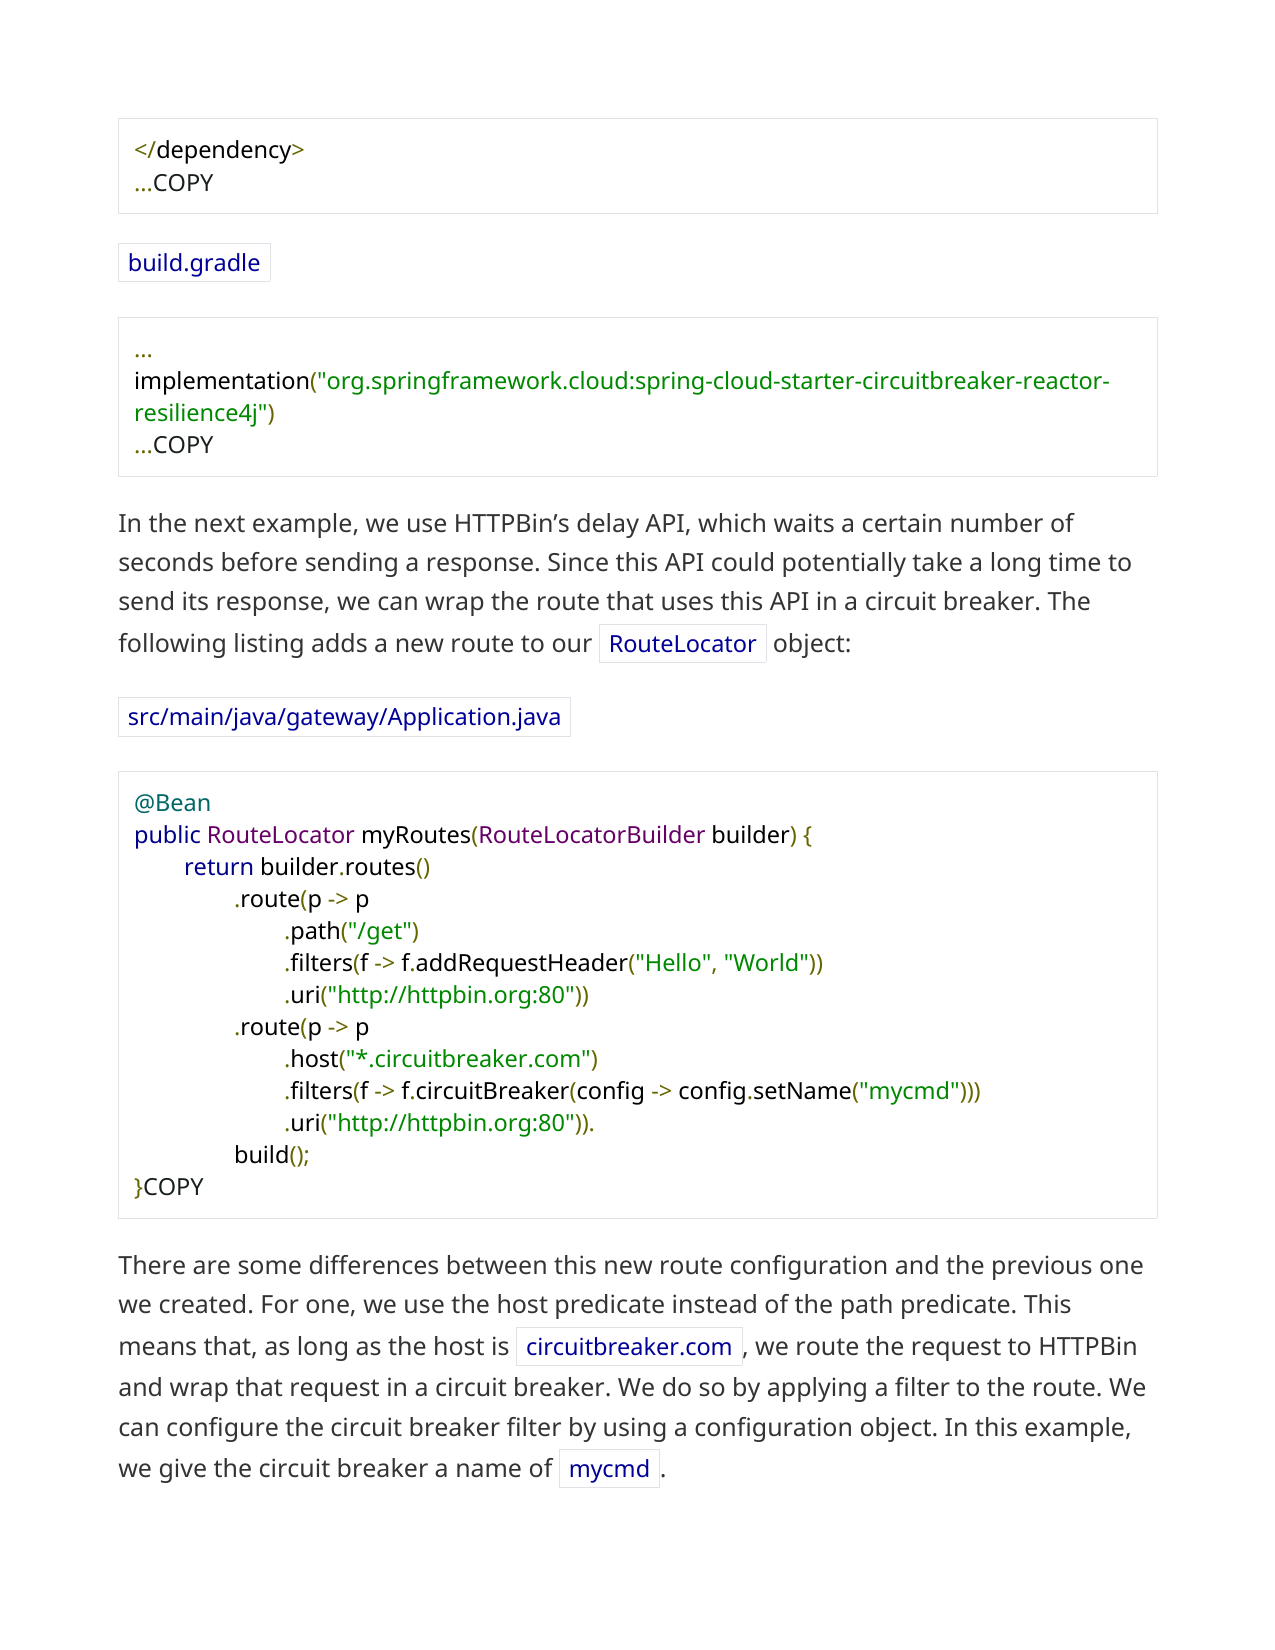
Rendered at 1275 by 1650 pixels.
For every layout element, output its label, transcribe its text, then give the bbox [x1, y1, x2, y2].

text .path("/get") [119, 899, 1157, 931]
text public RouteLocator myRoutes(RouteLocatorBuilder builder) { [119, 803, 1157, 835]
text There are some differences between this new route configuration and the previous one we created. For one, we use the host predicate instead of the path predicate. This means that, as long as the host is circuitbreaker.com, we route the request to HTTPBin and wrap that request in a circuit breaker. We do so by applying a filter to the route. We can configure the circuit breaker filter by using a configuration object. In this example, we give the circuit breaker a name of mycmd. [118, 1248, 1157, 1487]
text ... [119, 318, 1157, 349]
text src/main/java/gateway/Application.java [119, 698, 570, 736]
text In the next example, we use HTTPBin’s delay API, which waits a certain number of seconds before sending a response. Since this API could potentially take a long time to send its response, we can wrap the route that uses this API in a circuit breaker. The following listing adds a new route to our RouteLocator object: [118, 506, 1157, 662]
text </dependency> [119, 119, 1157, 150]
text @Bean [137, 796, 152, 803]
text .uri("http://httpbin.org:80")). [119, 1091, 1157, 1123]
text [571, 697, 1157, 736]
text return builder.routes() [119, 835, 1157, 867]
text ...COPY [119, 413, 1157, 476]
text build(); [119, 1123, 1157, 1155]
text .uri("http://httpbin.org:80")) [119, 963, 1157, 995]
text }COPY [119, 1155, 1157, 1218]
text .filters(f -> f.circuitBreaker(config -> config.setName("mycmd"))) [119, 1059, 1157, 1091]
text .route(p -> p [119, 995, 1157, 1027]
text ...COPY [119, 150, 1157, 213]
text .route(p -> p [119, 867, 1157, 899]
text .filters(f -> f.addRequestHeader("Hello", "World")) [119, 931, 1157, 963]
text [271, 243, 1157, 281]
text @Bean [119, 772, 1157, 803]
text implementation("org.springframework.cloud:spring-cloud-starter-circuitbreaker-reactor-resilience4j") [119, 349, 1157, 413]
text .host("*.circuitbreaker.com") [119, 1027, 1157, 1059]
text build.gradle [119, 244, 270, 281]
